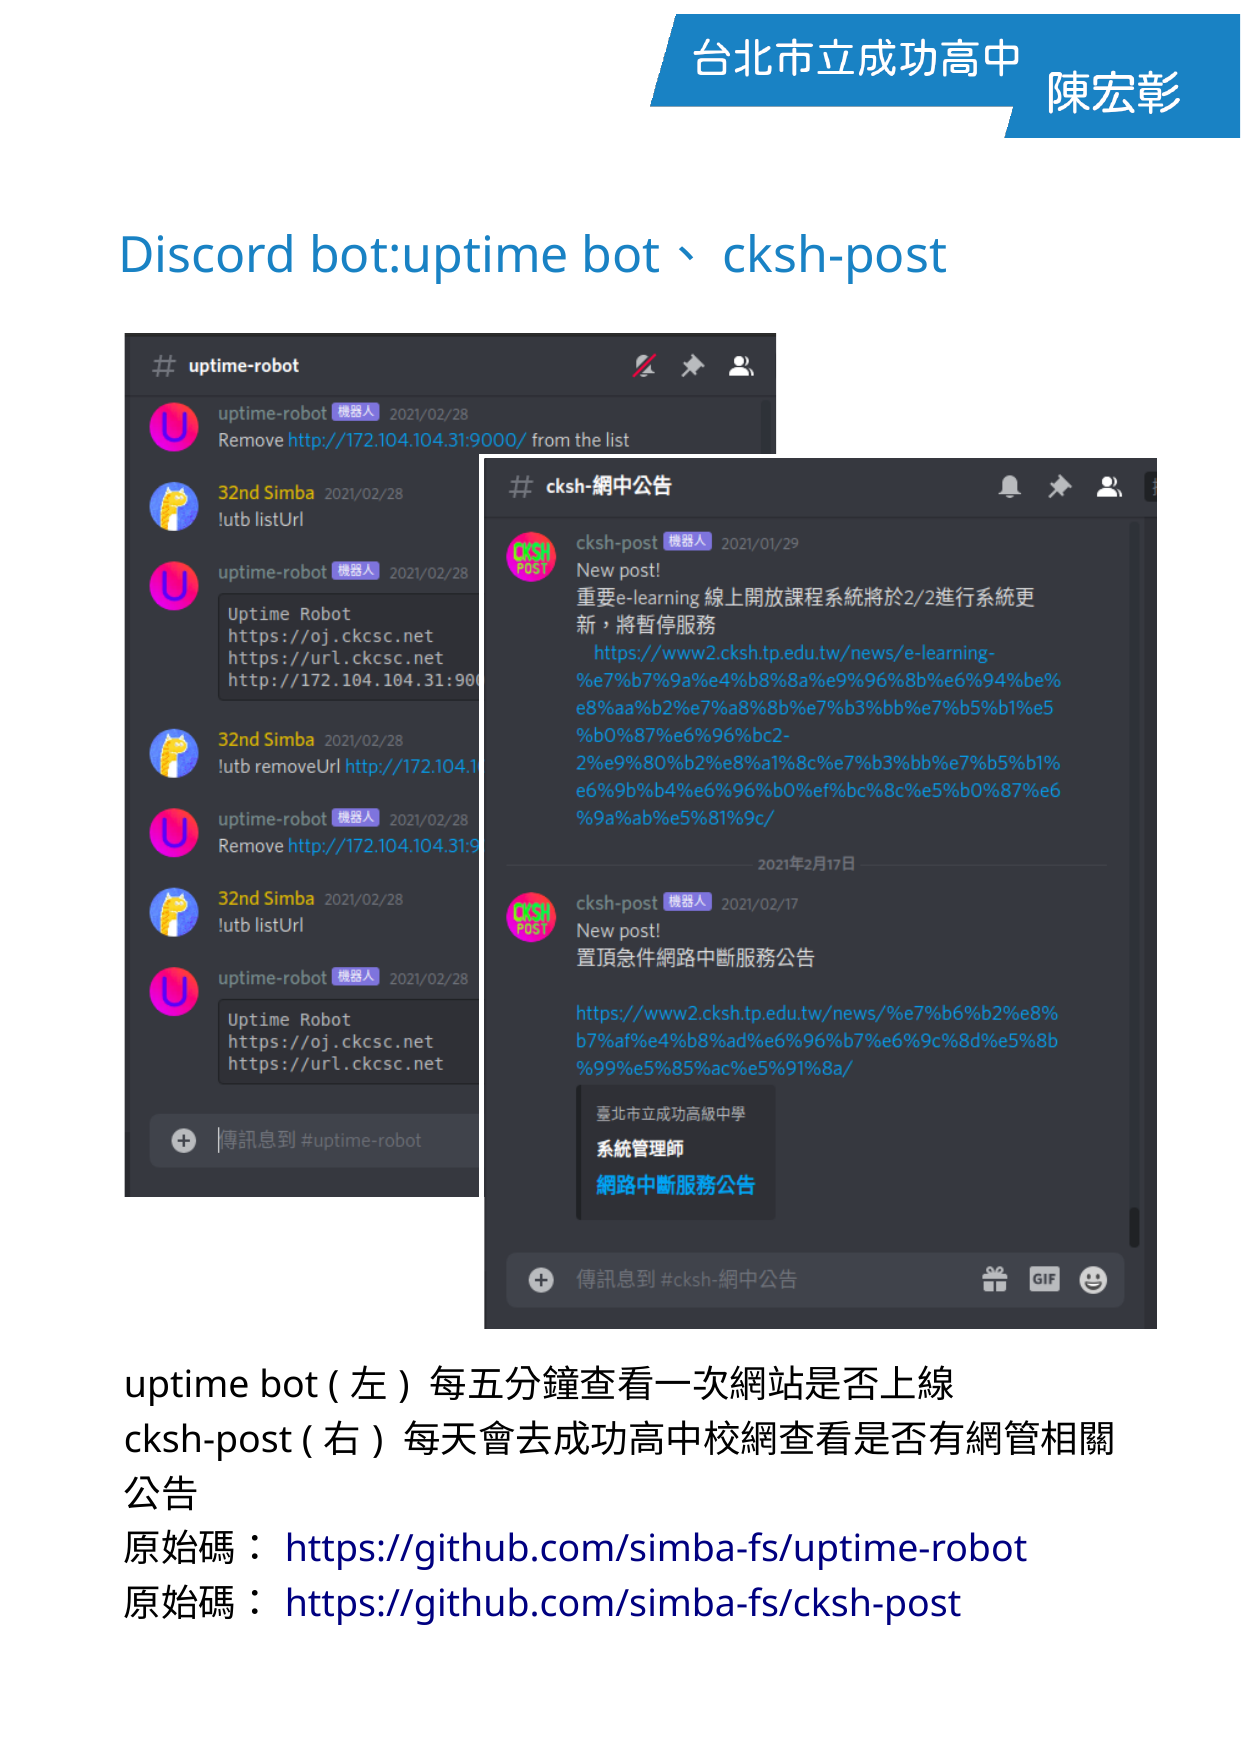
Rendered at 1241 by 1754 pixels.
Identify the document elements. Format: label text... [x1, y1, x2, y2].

subtitle Discord bot:uptime bot、 cksh-post [118, 214, 1122, 287]
picture [0, 0, 1241, 152]
picture [484, 458, 1157, 1329]
picture [124, 333, 777, 1197]
